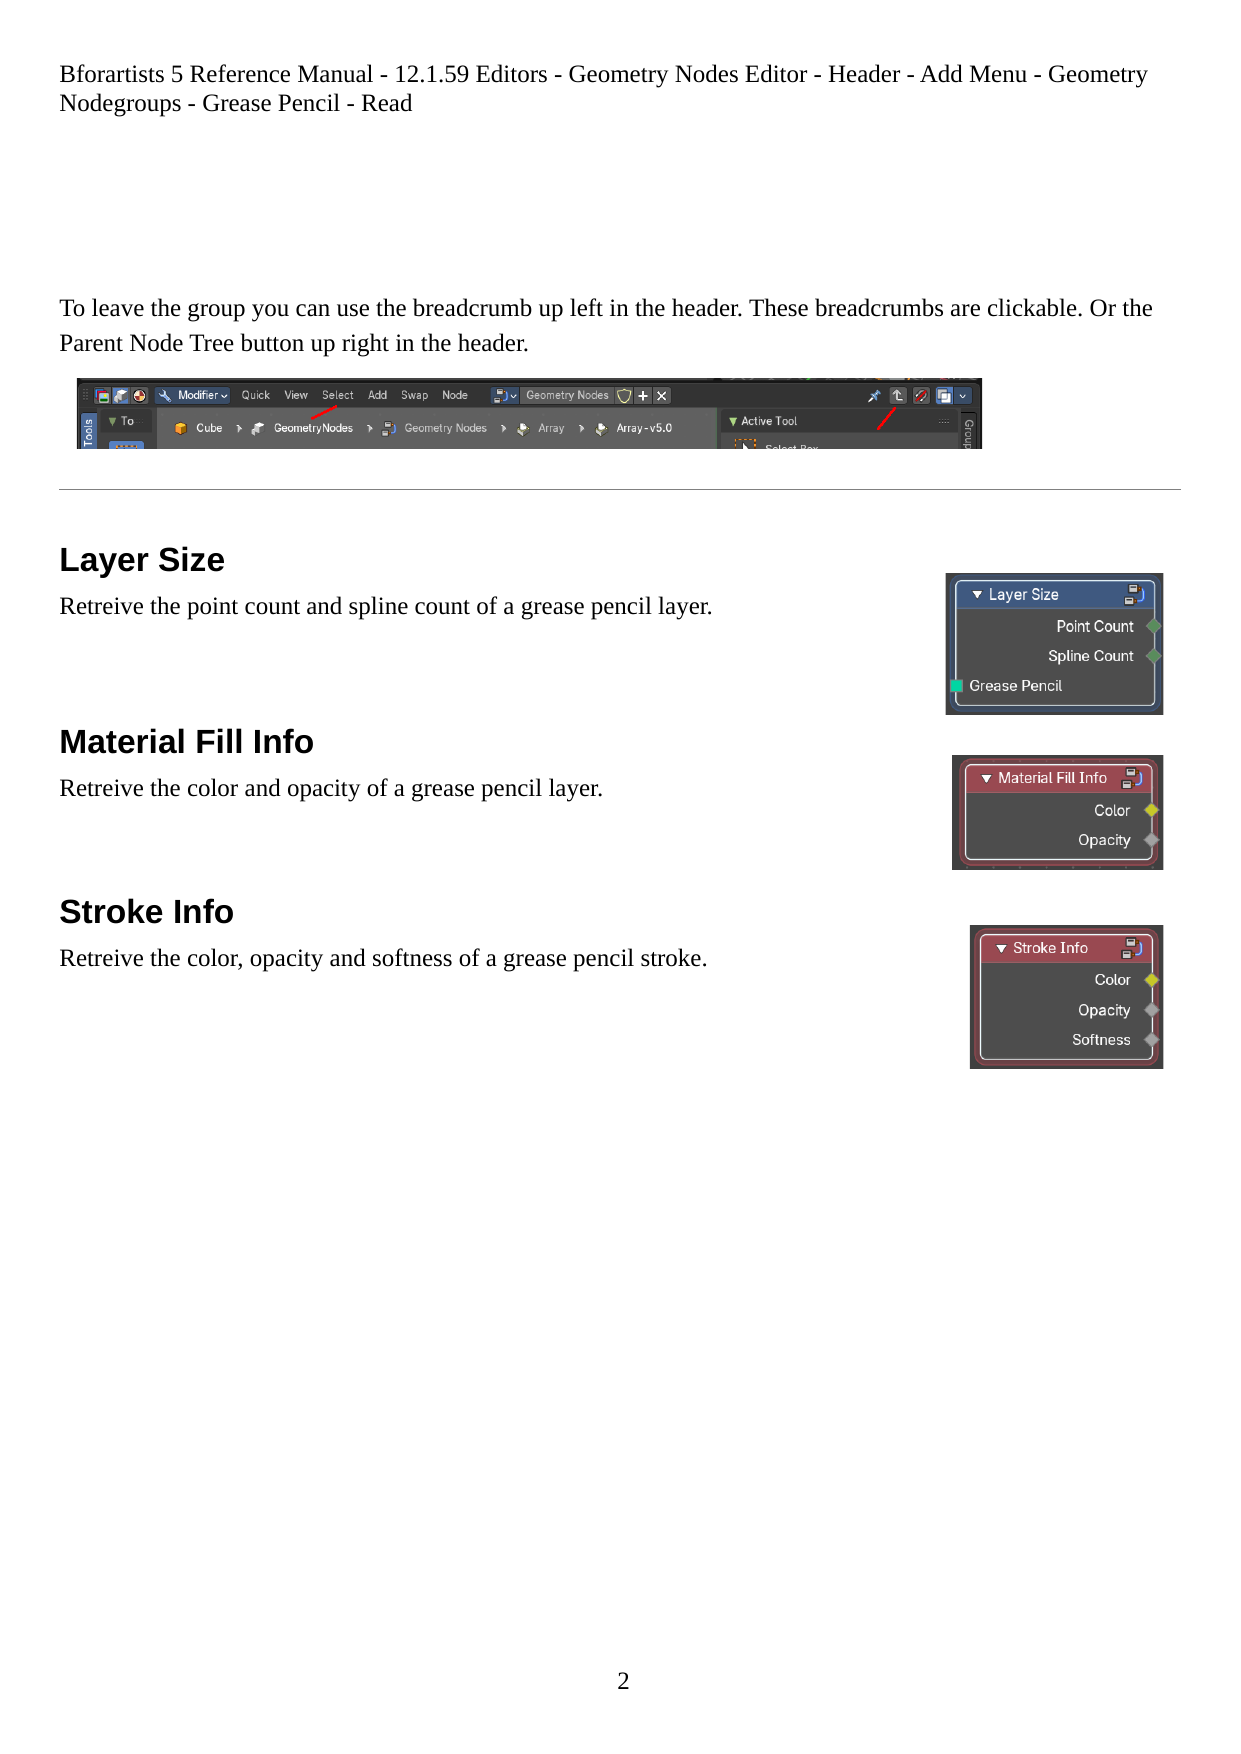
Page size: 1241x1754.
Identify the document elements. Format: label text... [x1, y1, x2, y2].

subtitle Layer Size [59, 540, 1181, 578]
subtitle Material Fill Info [59, 722, 1181, 760]
text Retreive the color, opacity and softness of a grease pencil stroke. [59, 943, 969, 972]
subtitle Stroke Info [59, 892, 1181, 931]
picture [76, 378, 983, 449]
text To leave the group you can use the breadcrumb up left in the header. These breadcrumbs are clickable. Or the Parent Node Tree button up right in the header. [59, 293, 1181, 356]
picture [969, 925, 1164, 1069]
text Retreive the color and opacity of a grease pencil layer. [59, 773, 952, 802]
picture [945, 573, 1164, 715]
text Retreive the point count and spline count of a grease pencil layer. [59, 591, 945, 620]
picture [952, 755, 1164, 870]
